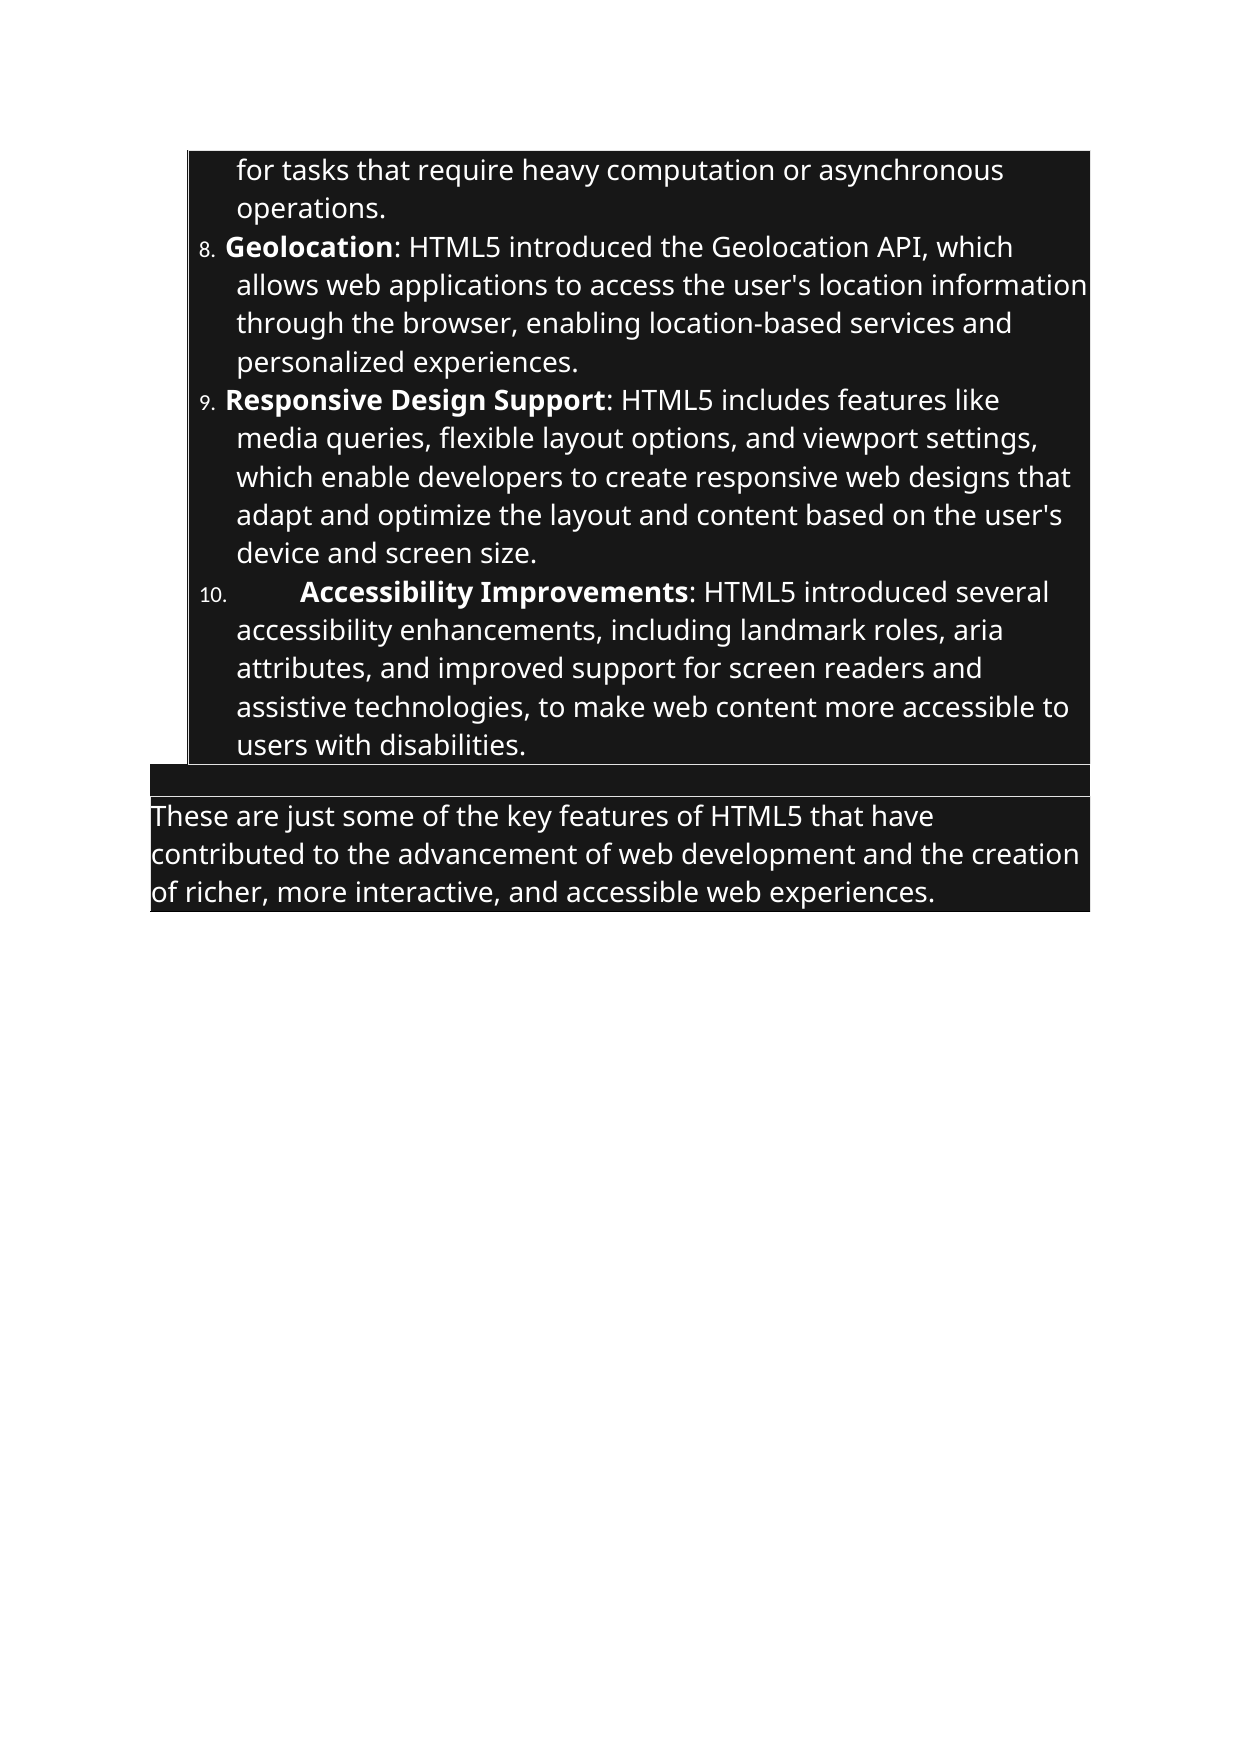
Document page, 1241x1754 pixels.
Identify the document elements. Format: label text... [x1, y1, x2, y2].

list Responsive Design Support: HTML5 includes features like media queries, flexible layout options, and viewport settings, which enable developers to create responsive web designs that adapt and optimize the layout and content based on the user's device and screen size. [189, 380, 1090, 572]
list Geolocation: HTML5 introduced the Geolocation API, which allows web applications to access the user's location information through the browser, enabling location-based services and personalized experiences. [189, 227, 1090, 380]
list Accessibility Improvements: HTML5 introduced several accessibility enhancements, including landmark roles, aria attributes, and improved support for screen readers and assistive technologies, to make web content more accessible to users with disabilities. [189, 572, 1090, 764]
text These are just some of the key features of HTML5 that have contributed to the advancement of web development and the creation of richer, more interactive, and accessible web experiences. [151, 797, 1090, 911]
list for tasks that require heavy computation or asynchronous operations. [189, 151, 1090, 227]
